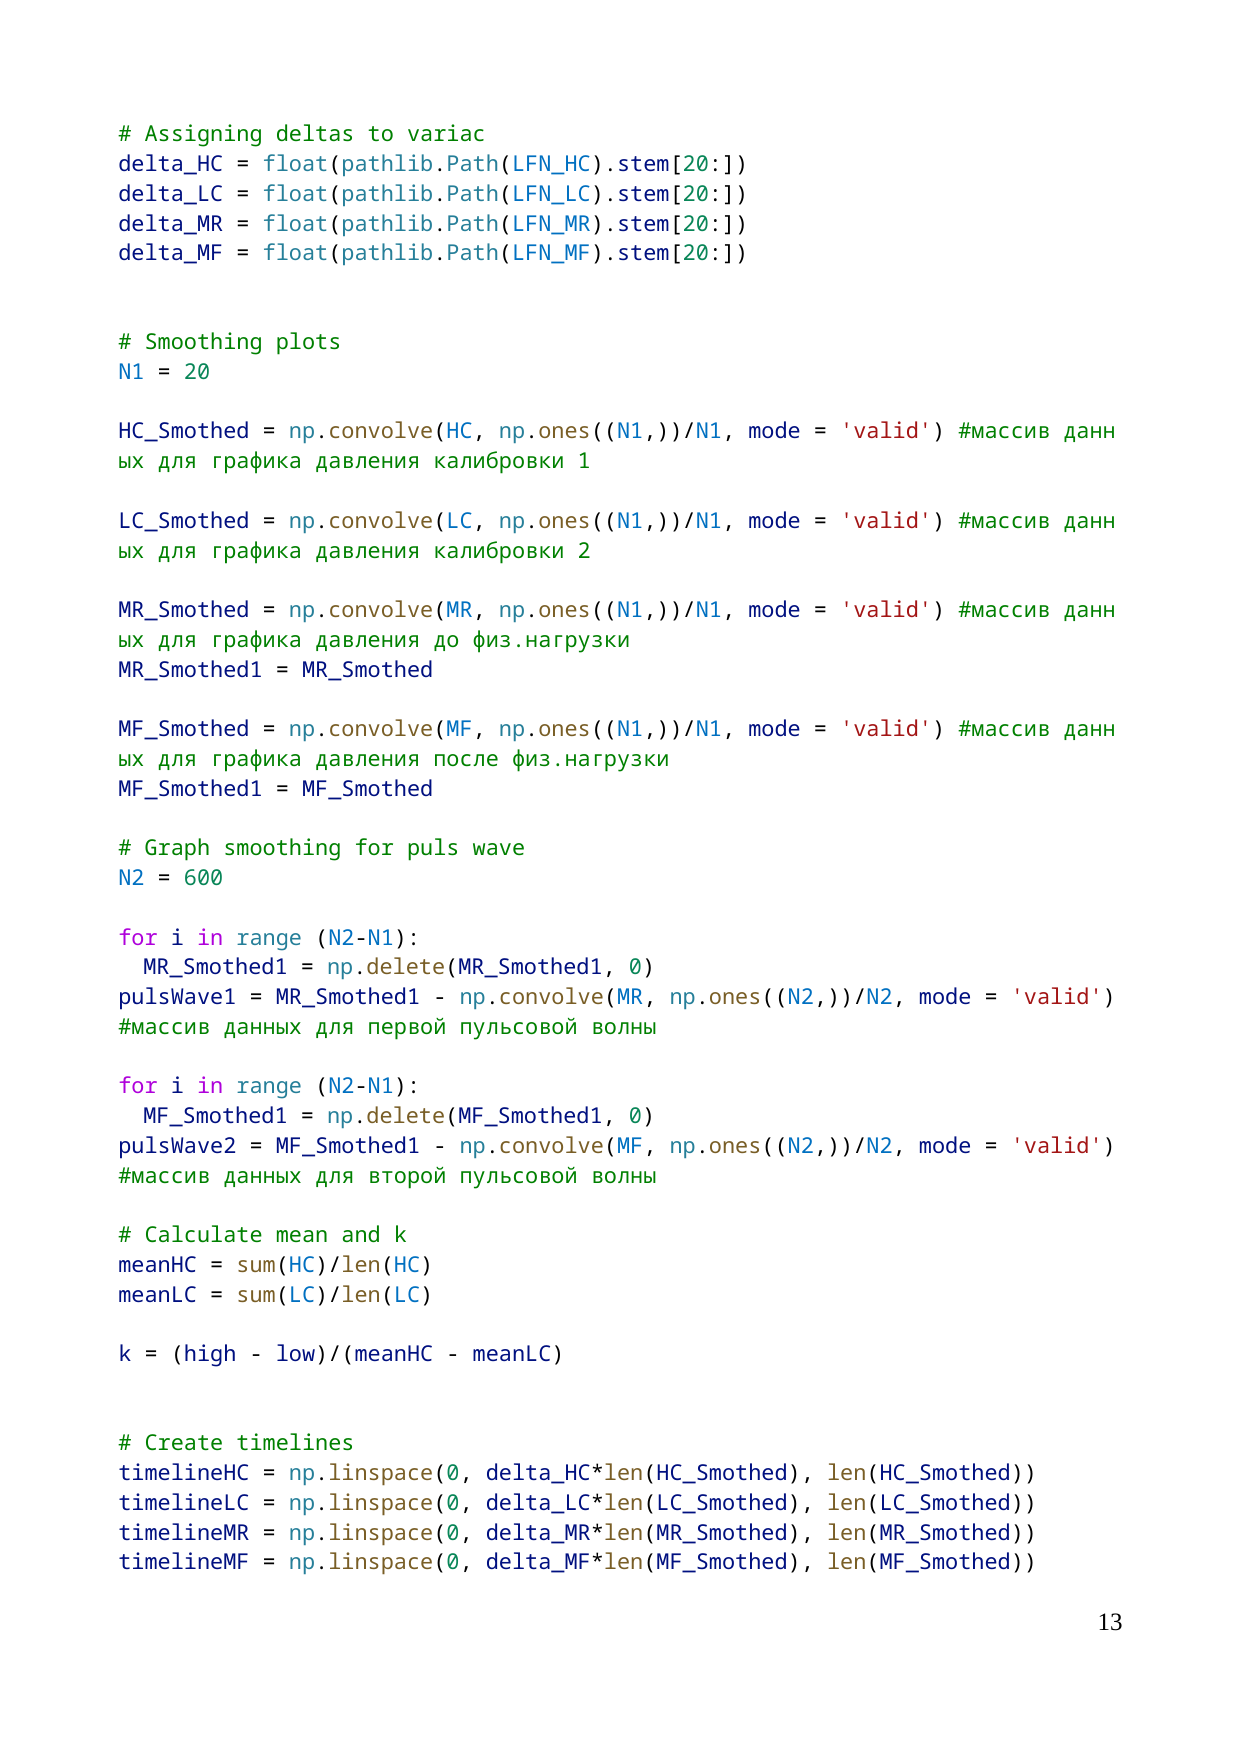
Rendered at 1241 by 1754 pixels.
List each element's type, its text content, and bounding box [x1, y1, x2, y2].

text LC_Smothed = np.convolve(LC, np.ones((N1,))/N1, mode = 'valid') #массив данных для графика давления калибровки 2 [118, 505, 1122, 564]
text N2 = 600 [118, 862, 1122, 892]
text delta_HC = float(pathlib.Path(LFN_HC).stem[20:]) [118, 148, 1122, 178]
text # Assigning deltas to variac [118, 118, 1122, 148]
text N1 = 20 [118, 356, 1122, 386]
text delta_LC = float(pathlib.Path(LFN_LC).stem[20:]) [118, 178, 1122, 207]
text meanHC = sum(HC)/len(HC) [118, 1249, 1122, 1279]
text HC_Smothed = np.convolve(HC, np.ones((N1,))/N1, mode = 'valid') #массив данных для графика давления калибровки 1 [118, 416, 1122, 475]
text MF_Smothed1 = np.delete(MF_Smothed1, 0) [118, 1100, 1122, 1130]
text for i in range (N2-N1): [118, 921, 1122, 951]
text for i in range (N2-N1): [118, 1070, 1122, 1100]
text MF_Smothed1 = MF_Smothed [118, 773, 1122, 802]
text delta_MF = float(pathlib.Path(LFN_MF).stem[20:]) [118, 237, 1122, 267]
text # Create timelines [118, 1427, 1122, 1457]
text pulsWave2 = MF_Smothed1 - np.convolve(MF, np.ones((N2,))/N2, mode = 'valid') #массив данных для второй пульсовой волны [118, 1130, 1122, 1189]
text MR_Smothed1 = MR_Smothed [118, 654, 1122, 683]
text MR_Smothed = np.convolve(MR, np.ones((N1,))/N1, mode = 'valid') #массив данных для графика давления до физ.нагрузки [118, 594, 1122, 654]
text k = (high - low)/(meanHC - meanLC) [118, 1338, 1122, 1368]
text MF_Smothed = np.convolve(MF, np.ones((N1,))/N1, mode = 'valid') #массив данных для графика давления после физ.нагрузки [118, 713, 1122, 773]
text timelineHC = np.linspace(0, delta_HC*len(HC_Smothed), len(HC_Smothed)) [118, 1457, 1122, 1487]
text # Graph smoothing for puls wave [118, 832, 1122, 862]
text pulsWave1 = MR_Smothed1 - np.convolve(MR, np.ones((N2,))/N2, mode = 'valid') #массив данных для первой пульсовой волны [118, 981, 1122, 1041]
text # Smoothing plots [118, 326, 1122, 356]
text # Calculate mean and k [118, 1219, 1122, 1249]
text delta_MR = float(pathlib.Path(LFN_MR).stem[20:]) [118, 207, 1122, 237]
text timelineMR = np.linspace(0, delta_MR*len(MR_Smothed), len(MR_Smothed)) [118, 1517, 1122, 1546]
text timelineLC = np.linspace(0, delta_LC*len(LC_Smothed), len(LC_Smothed)) [118, 1487, 1122, 1517]
text timelineMF = np.linspace(0, delta_MF*len(MF_Smothed), len(MF_Smothed)) [118, 1546, 1122, 1576]
text meanLC = sum(LC)/len(LC) [118, 1279, 1122, 1308]
text MR_Smothed1 = np.delete(MR_Smothed1, 0) [118, 951, 1122, 981]
